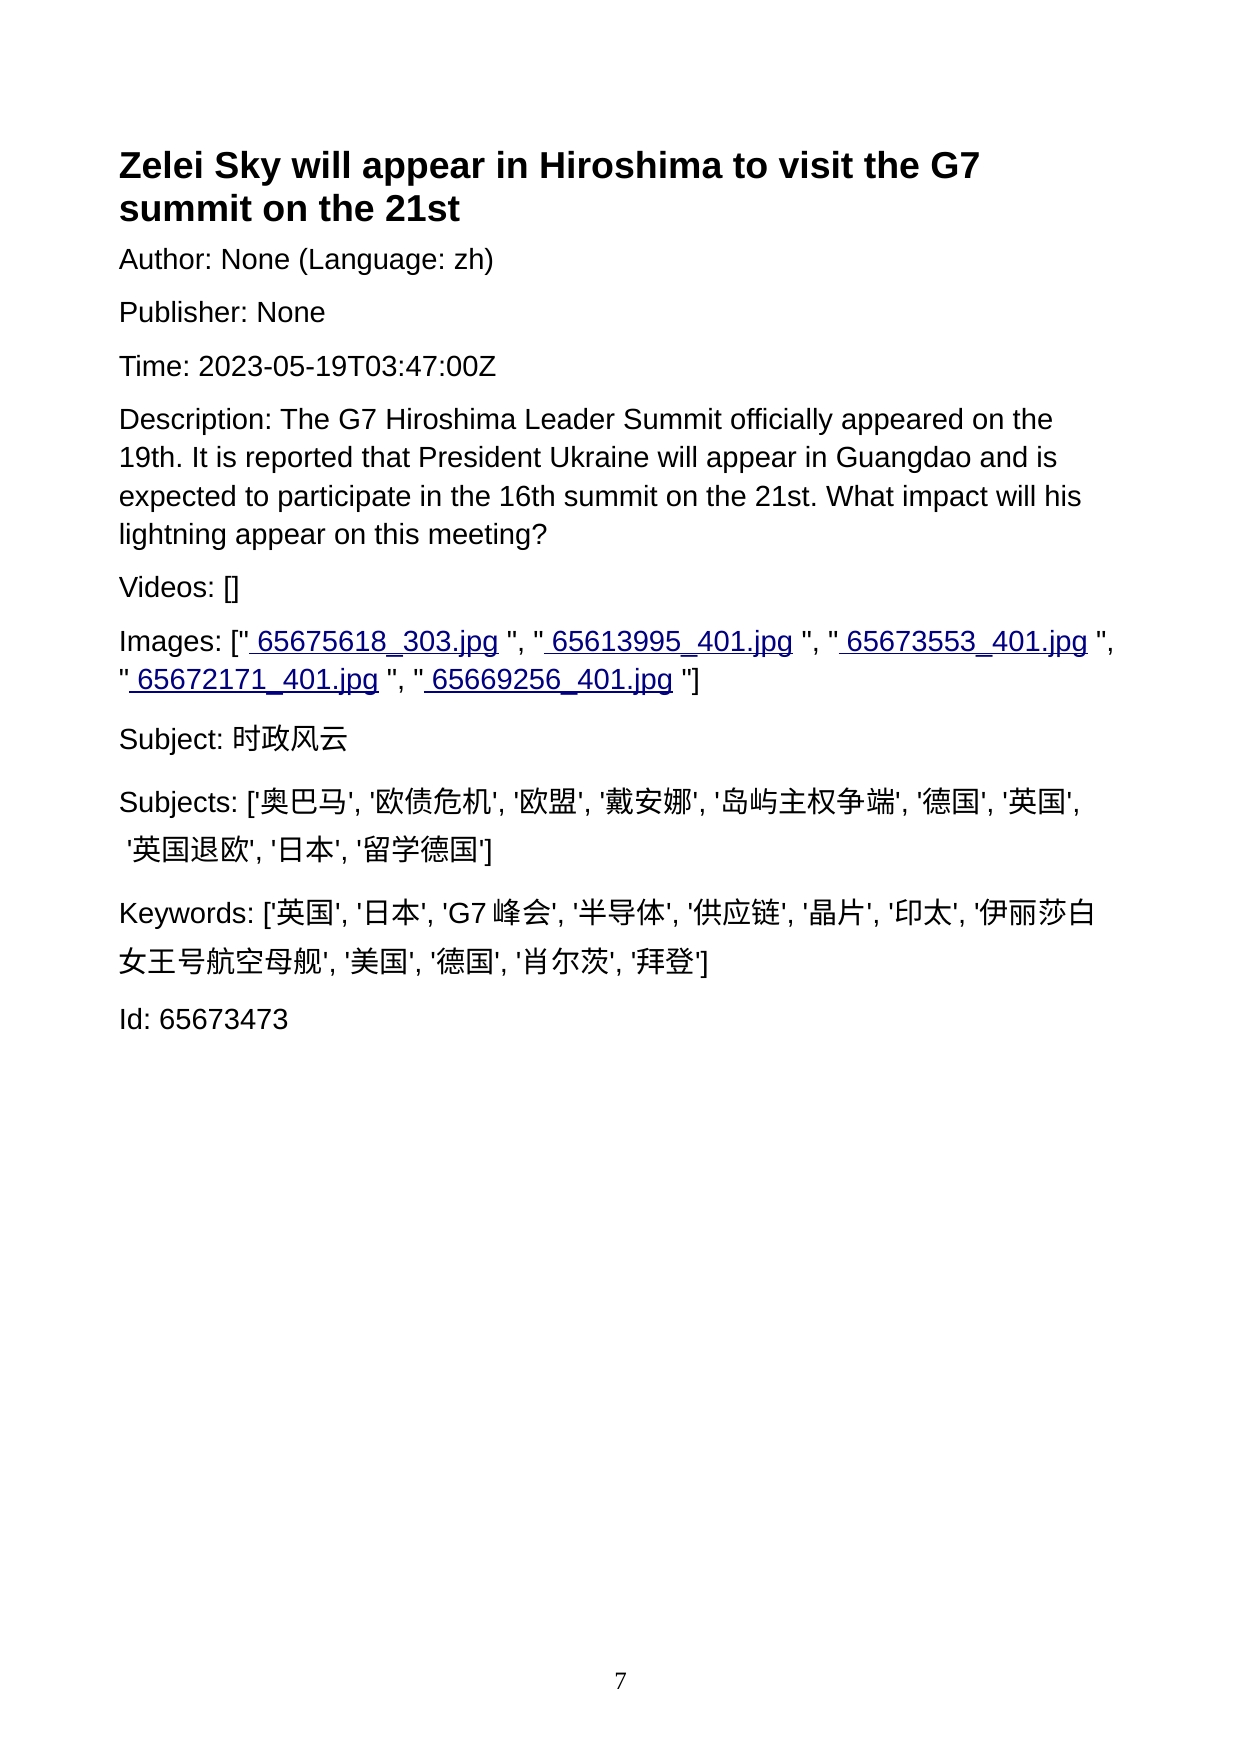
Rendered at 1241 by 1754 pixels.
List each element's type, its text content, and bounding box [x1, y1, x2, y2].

text Time: 2023-05-19T03:47:00Z [118, 348, 1122, 382]
text Author: None (Language: zh) [118, 242, 1122, 276]
text Images: [" 65675618_303.jpg ", " 65613995_401.jpg ", " 65673553_401.jpg ", " 65672171_401.jpg ", " 65669256_401.jpg "] [118, 623, 1122, 696]
text Publisher: None [118, 295, 1122, 329]
text Id: 65673473 [118, 1002, 1122, 1035]
text Subjects: ['奥巴马', '欧债危机', '欧盟', '戴安娜', '岛屿主权争端', '德国', '英国', '英国退欧', '日本', '留学德国'] [118, 778, 1122, 869]
text Keywords: ['英国', '日本', 'G7峰会', '半导体', '供应链', '晶片', '印太', '伊丽莎白女王号航空母舰', '美国', '德国', '肖尔茨', '拜登'] [118, 890, 1122, 981]
subtitle Zelei Sky will appear in Hiroshima to visit the G7 summit on the 21st [118, 143, 1122, 230]
text Videos: [] [118, 570, 1122, 604]
text Subject: 时政风云 [118, 715, 1122, 757]
text Description: The G7 Hiroshima Leader Summit officially appeared on the 19th. It is reported that President Ukraine will appear in Guangdao and is expected to participate in the 16th summit on the 21st. What impact will his lightning appear on this meeting? [118, 402, 1122, 551]
